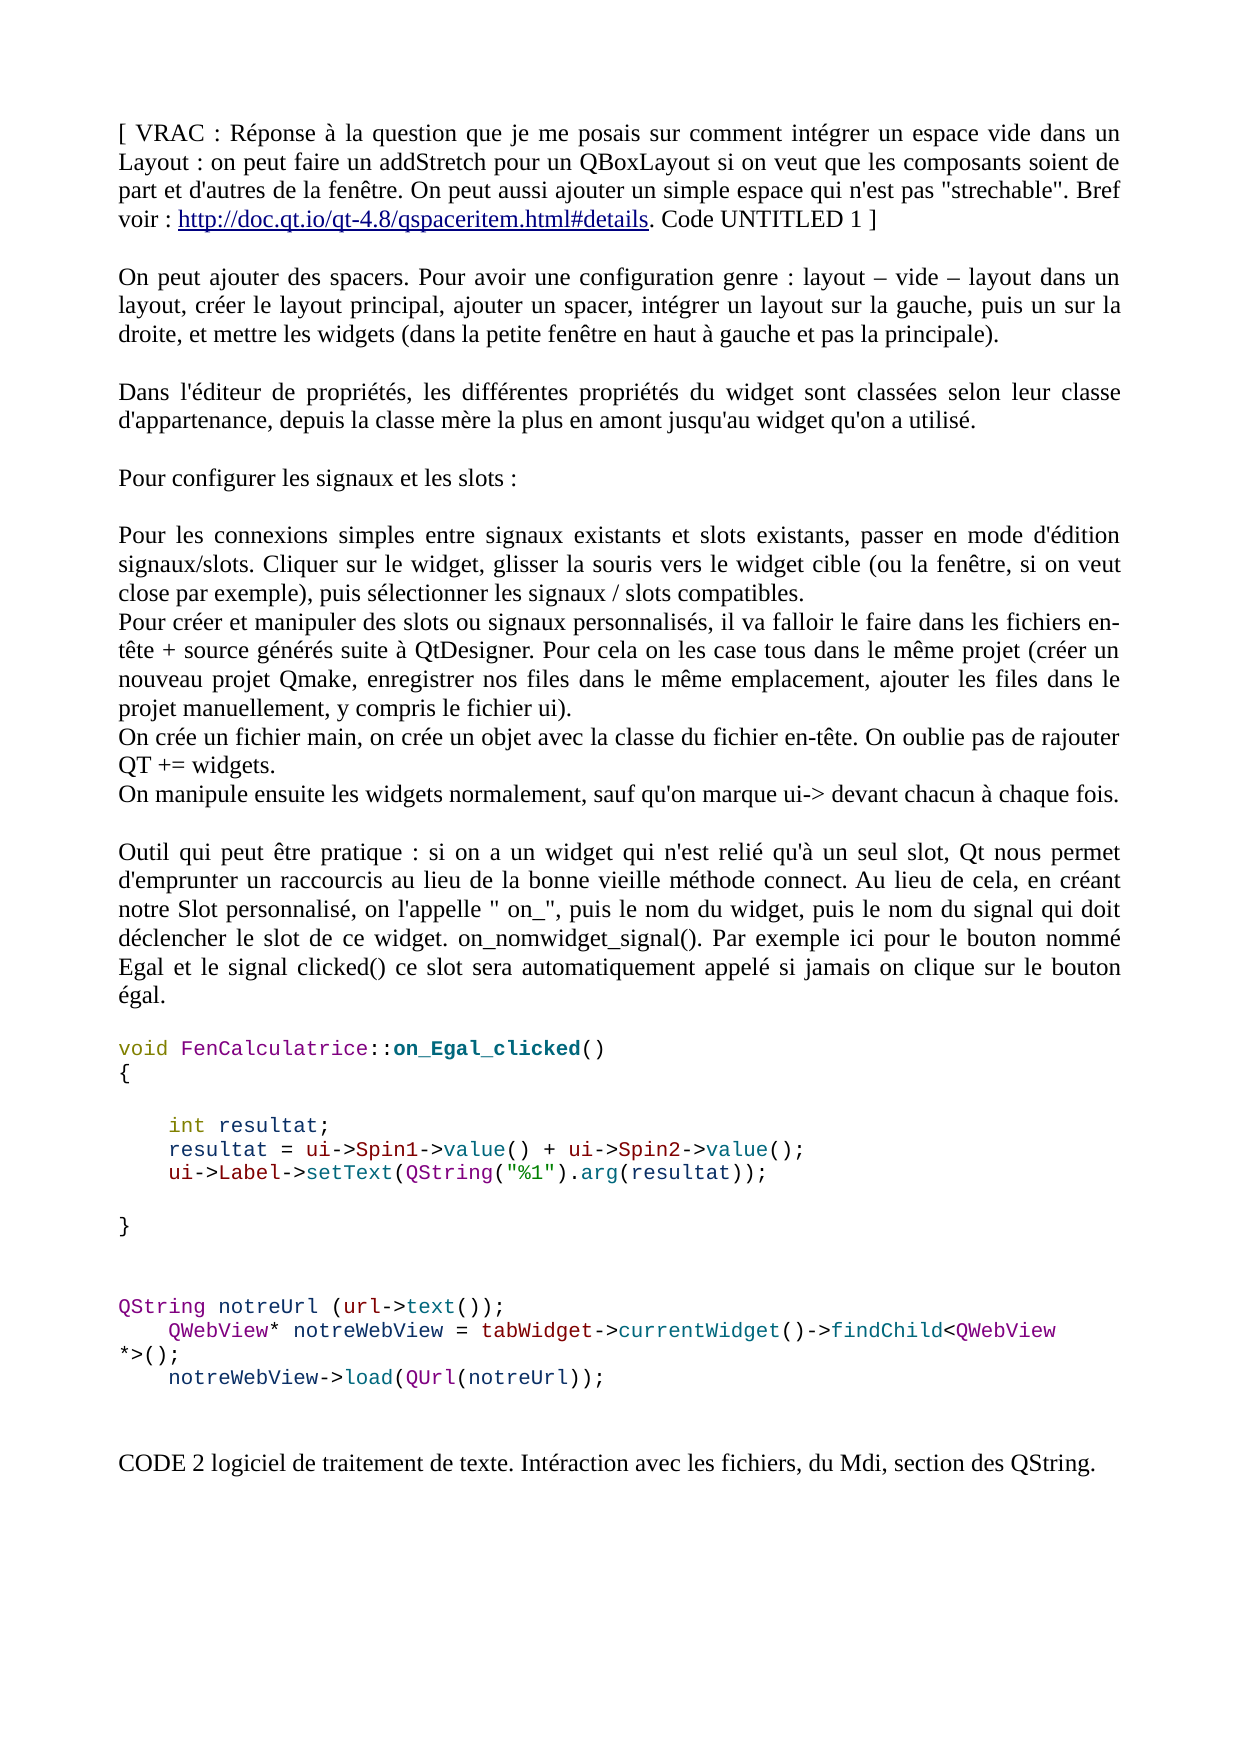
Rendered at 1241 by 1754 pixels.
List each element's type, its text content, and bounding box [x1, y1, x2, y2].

text ui->Label->setText(QString("%1").arg(resultat)); [118, 1162, 1122, 1186]
text int resultat; [118, 1115, 1122, 1138]
text Outil qui peut être pratique : si on a un widget qui n'est relié qu'à un seul slot, Qt nous permet d'emprunter un raccourcis au lieu de la bonne vieille méthode connect. Au lieu de cela, en créant notre Slot personnalisé, on l'appelle " on_", puis le nom du widget, puis le nom du signal qui doit déclencher le slot de ce widget. on_nomwidget_signal(). Par exemple ici pour le bouton nommé Egal et le signal clicked() ce slot sera automatiquement appelé si jamais on clique sur le bouton égal. [118, 837, 1122, 1009]
text notreWebView->load(QUrl(notreUrl)); [118, 1367, 1122, 1391]
text Dans l'éditeur de propriétés, les différentes propriétés du widget sont classées selon leur classe d'appartenance, depuis la classe mère la plus en amont jusqu'au widget qu'on a utilisé. [118, 377, 1122, 434]
text void FenCalculatrice::on_Egal_clicked() [118, 1038, 1122, 1062]
text On crée un fichier main, on crée un objet avec la classe du fichier en-tête. On oublie pas de rajouter QT += widgets. [118, 722, 1122, 779]
text On peut ajouter des spacers. Pour avoir une configuration genre : layout – vide – layout dans un layout, créer le layout principal, ajouter un spacer, intégrer un layout sur la gauche, puis un sur la droite, et mettre les widgets (dans la petite fenêtre en haut à gauche et pas la principale). [118, 262, 1122, 348]
text } [118, 1215, 1122, 1239]
text resultat = ui->Spin1->value() + ui->Spin2->value(); [118, 1138, 1122, 1162]
text [ VRAC : Réponse à la question que je me posais sur comment intégrer un espace vide dans un Layout : on peut faire un addStretch pour un QBoxLayout si on veut que les composants soient de part et d'autres de la fenêtre. On peut aussi ajouter un simple espace qui n'est pas "strechable". Bref voir : http://doc.qt.io/qt-4.8/qspaceritem.html#details. Code UNTITLED 1 ] [118, 118, 1122, 233]
text { [118, 1062, 1122, 1085]
text Pour les connexions simples entre signaux existants et slots existants, passer en mode d'édition signaux/slots. Cliquer sur le widget, glisser la souris vers le widget cible (ou la fenêtre, si on veut close par exemple), puis sélectionner les signaux / slots compatibles. [118, 521, 1122, 607]
text CODE 2 logiciel de traitement de texte. Intéraction avec les fichiers, du Mdi, section des QString. [118, 1448, 1122, 1477]
text QWebView* notreWebView = tabWidget->currentWidget()->findChild<QWebView *>(); [118, 1320, 1122, 1367]
text QString notreUrl (url->text()); [118, 1296, 1122, 1320]
text Pour configurer les signaux et les slots : [118, 463, 1122, 492]
text Pour créer et manipuler des slots ou signaux personnalisés, il va falloir le faire dans les fichiers en-tête + source générés suite à QtDesigner. Pour cela on les case tous dans le même projet (créer un nouveau projet Qmake, enregistrer nos files dans le même emplacement, ajouter les files dans le projet manuellement, y compris le fichier ui). [118, 607, 1122, 722]
text On manipule ensuite les widgets normalement, sauf qu'on marque ui-> devant chacun à chaque fois. [118, 779, 1122, 808]
